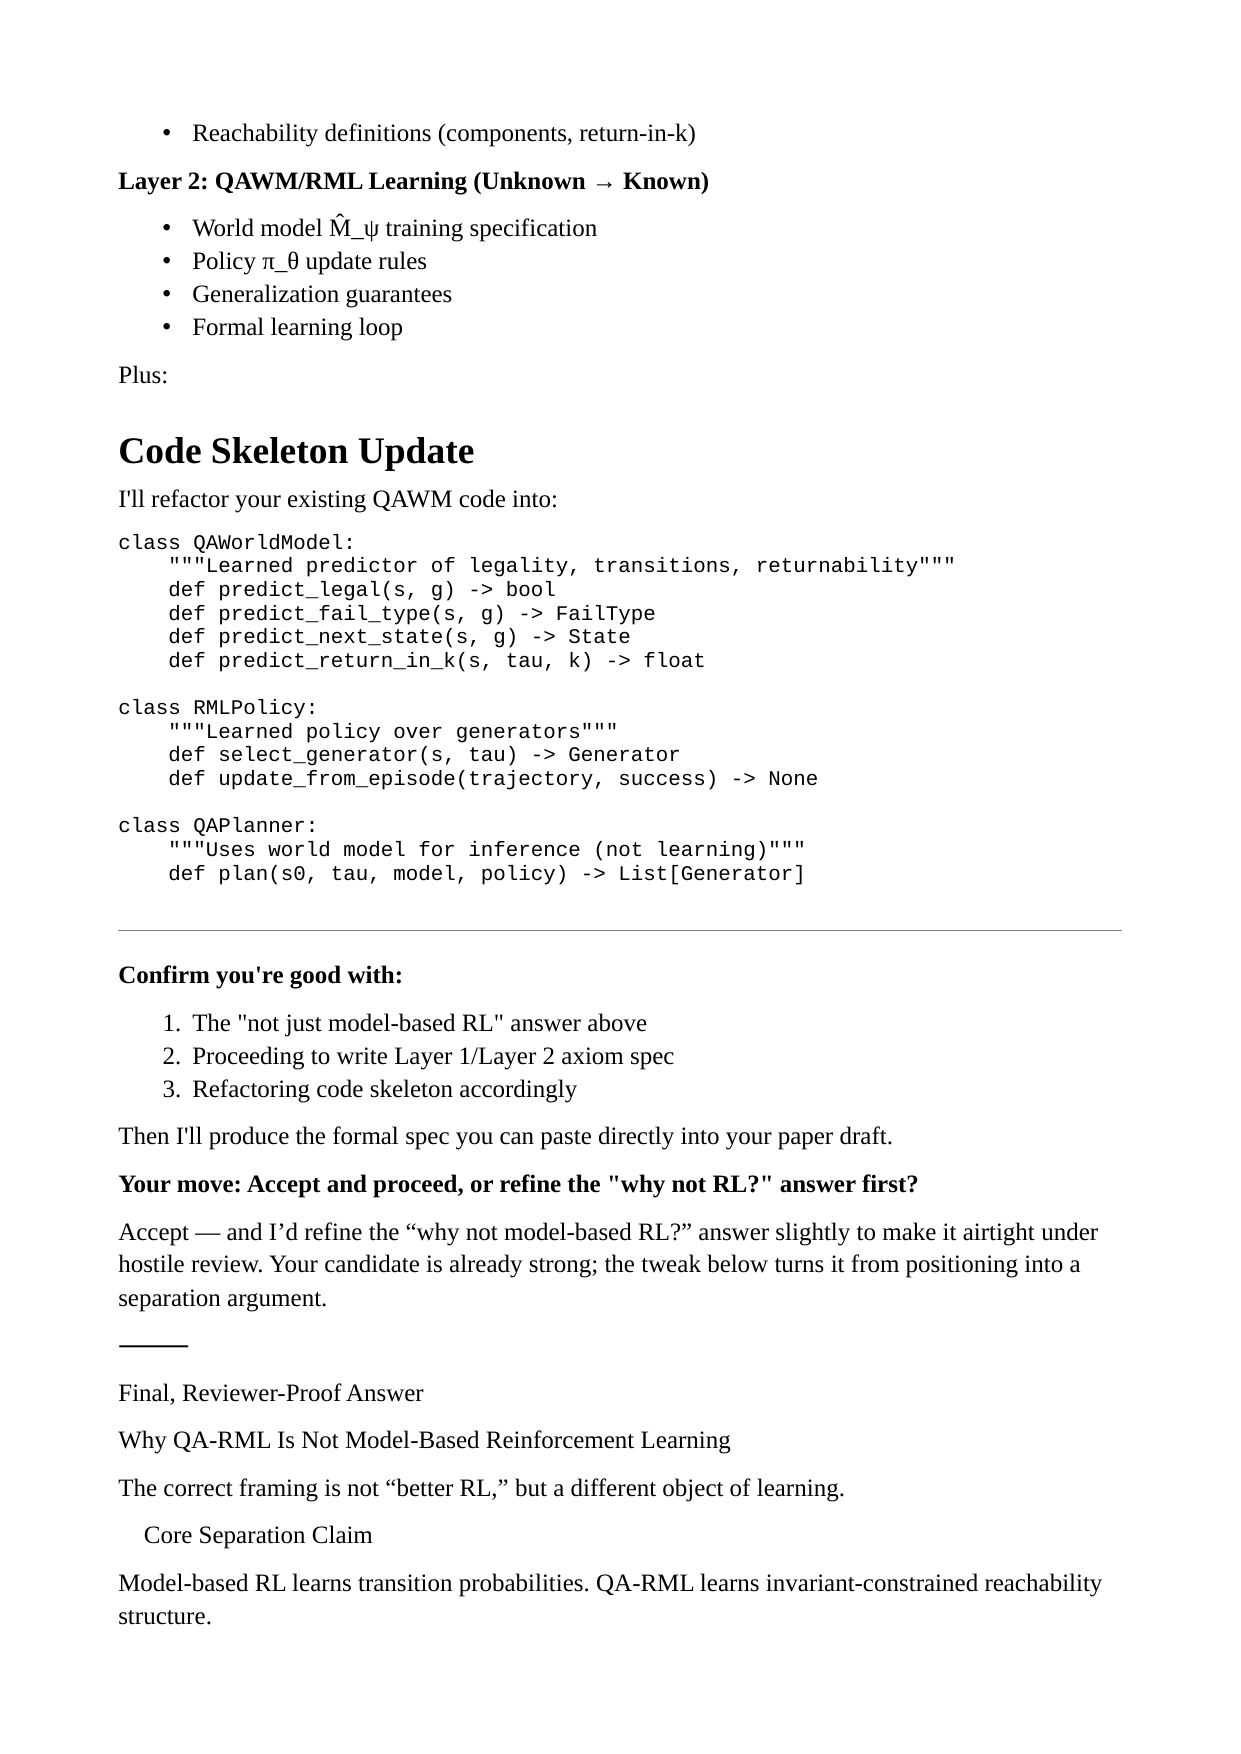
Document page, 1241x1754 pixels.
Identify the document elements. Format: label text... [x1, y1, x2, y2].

text class QAPlanner: [118, 815, 1122, 839]
list Generalization guarantees [162, 279, 1122, 308]
text The correct framing is not “better RL,” but a different object of learning. [118, 1473, 1122, 1502]
subtitle Code Skeleton Update [118, 428, 1122, 472]
text Then I'll produce the formal spec you can paste directly into your paper draft. [118, 1121, 1122, 1150]
text def update_from_episode(trajectory, success) -> None [118, 768, 1122, 792]
list World model M̂_ψ training specification [162, 213, 1122, 242]
text 🔑 Core Separation Claim [118, 1521, 1122, 1549]
list Proceeding to write Layer 1/Layer 2 axiom spec [162, 1041, 1122, 1069]
text """Learned predictor of legality, transitions, returnability""" [118, 555, 1122, 579]
list Policy π_θ update rules [162, 246, 1122, 275]
list The "not just model-based RL" answer above [162, 1008, 1122, 1036]
text class QAWorldModel: [118, 532, 1122, 555]
text class RMLPolicy: [118, 697, 1122, 721]
text def plan(s0, tau, model, policy) -> List[Generator] [118, 863, 1122, 886]
text """Learned policy over generators""" [118, 721, 1122, 744]
text I'll refactor your existing QAWM code into: [118, 484, 1122, 513]
text Model-based RL learns transition probabilities. QA-RML learns invariant-constrained reachability structure. [118, 1568, 1122, 1630]
text Layer 2: QAWM/RML Learning (Unknown → Known) [118, 166, 1122, 194]
text def predict_next_state(s, g) -> State [118, 626, 1122, 650]
text Plus: [118, 360, 1122, 389]
list Reachability definitions (components, return-in-k) [162, 118, 1122, 147]
text Final, Reviewer-Proof Answer [118, 1378, 1122, 1407]
text def predict_return_in_k(s, tau, k) -> float [118, 650, 1122, 673]
text Your move: Accept and proceed, or refine the "why not RL?" answer first? [118, 1169, 1122, 1198]
text def predict_fail_type(s, g) -> FailType [118, 603, 1122, 626]
text def select_generator(s, tau) -> Generator [118, 744, 1122, 768]
text def predict_legal(s, g) -> bool [118, 579, 1122, 603]
text Why QA-RML Is Not Model-Based Reinforcement Learning [118, 1425, 1122, 1454]
list Formal learning loop [162, 312, 1122, 341]
list Refactoring code skeleton accordingly [162, 1074, 1122, 1102]
text """Uses world model for inference (not learning)""" [118, 839, 1122, 863]
text ⸻ [118, 1330, 1122, 1359]
text Accept — and I’d refine the “why not model-based RL?” answer slightly to make it airtight under hostile review. Your candidate is already strong; the tweak below turns it from positioning into a separation argument. [118, 1217, 1122, 1311]
text Confirm you're good with: [118, 960, 1122, 989]
